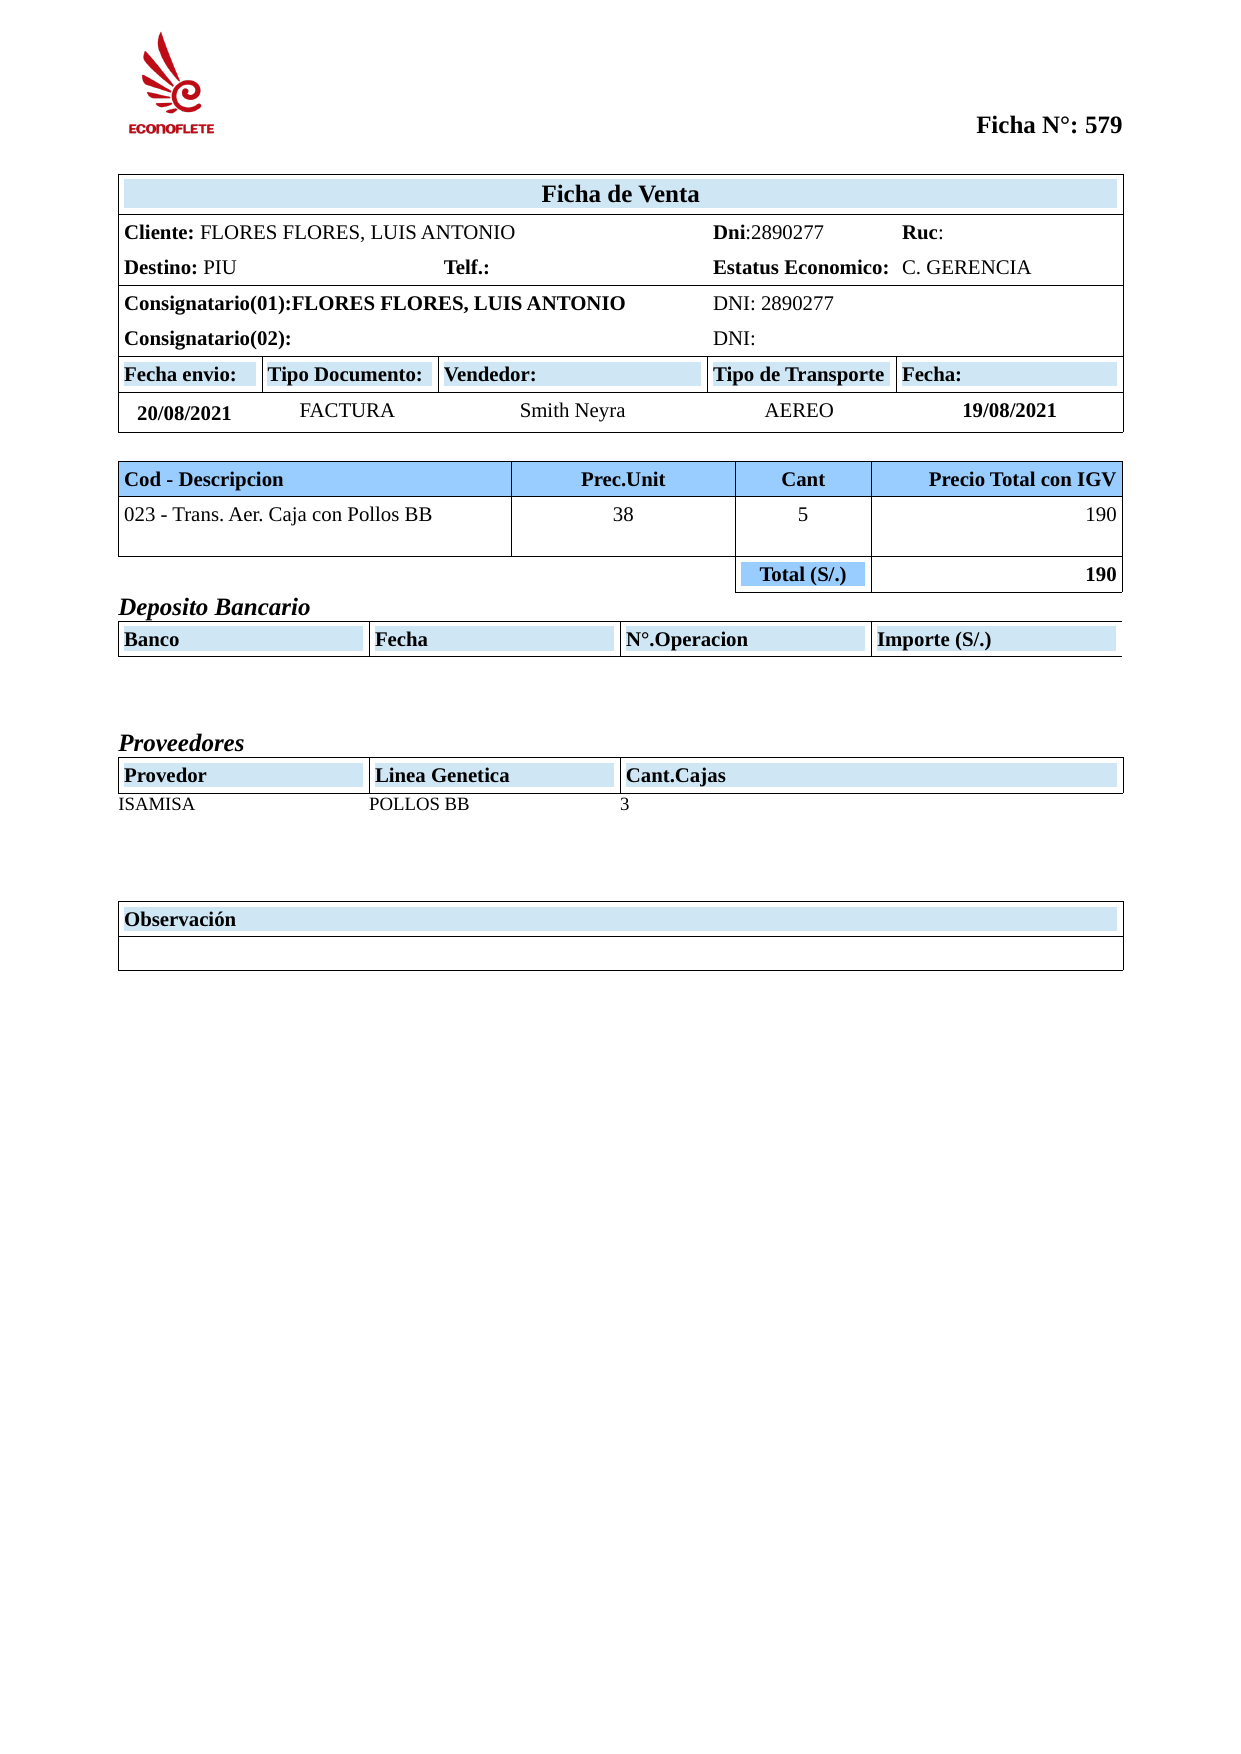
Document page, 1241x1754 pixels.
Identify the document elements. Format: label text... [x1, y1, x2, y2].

table_cell Vendedor: [439, 357, 707, 392]
table_cell Smith Neyra [438, 393, 707, 432]
table_header Observación [119, 902, 1123, 936]
table_cell 19/08/2021 [896, 393, 1123, 432]
table_cell Tipo de Transporte [708, 357, 896, 392]
table_header Precio Total con IGV [872, 462, 1122, 496]
table_cell [620, 858, 1123, 879]
table_header Cod - Descripcion [119, 462, 511, 496]
table_cell [119, 937, 1123, 969]
table_cell Consignatario(02): [119, 321, 707, 356]
table_cell FACTURA [262, 393, 438, 432]
table_cell [620, 705, 871, 728]
table_cell [118, 657, 369, 680]
table_cell [620, 657, 871, 680]
table_cell [369, 705, 620, 728]
table_cell ISAMISA [118, 794, 369, 814]
table_cell [118, 705, 369, 728]
table_cell Fecha envio: [119, 357, 262, 392]
text Deposito Bancario [118, 592, 1122, 621]
table_header Banco [119, 622, 369, 656]
table_header Fecha [370, 622, 620, 656]
text Proveedores [118, 728, 1122, 757]
table_cell [118, 858, 369, 879]
table_header N°.Operacion [621, 622, 871, 656]
table_cell [620, 879, 1123, 901]
table_cell [369, 879, 620, 901]
table_cell [369, 680, 620, 704]
table_header Ficha de Venta [119, 175, 1123, 214]
table_cell Dni:2890277 [707, 215, 896, 249]
table_cell [871, 705, 1122, 728]
table_cell 5 [736, 497, 871, 556]
table_cell [620, 815, 1123, 836]
table_header Cant.Cajas [621, 758, 1123, 793]
table_cell Tipo Documento: [263, 357, 438, 392]
table_cell DNI: 2890277 [707, 286, 1123, 321]
table_cell POLLOS BB [369, 794, 620, 814]
table_cell Estatus Economico: [707, 249, 896, 285]
table_cell 38 [512, 497, 735, 556]
table_cell [620, 680, 871, 704]
table_cell Fecha: [897, 357, 1123, 392]
table_cell Consignatario(01):FLORES FLORES, LUIS ANTONIO [119, 286, 707, 321]
table_cell [369, 657, 620, 680]
table_header Importe (S/.) [872, 622, 1122, 656]
table_cell [118, 557, 511, 592]
table_header Cant [736, 462, 871, 496]
table_cell Cliente: FLORES FLORES, LUIS ANTONIO [119, 215, 707, 249]
table_cell DNI: [707, 321, 1123, 356]
table_cell Ruc: [896, 215, 1123, 249]
table_cell [118, 680, 369, 704]
table_cell 190 [872, 497, 1122, 556]
table_cell Total (S/.) [736, 557, 871, 592]
table_header Prec.Unit [512, 462, 735, 496]
table_cell [871, 680, 1122, 704]
table_cell [620, 836, 1123, 858]
table_cell 190 [872, 557, 1122, 592]
table_cell C. GERENCIA [896, 249, 1123, 285]
table_cell [118, 836, 369, 858]
table_cell 20/08/2021 [119, 393, 262, 432]
table_cell [369, 858, 620, 879]
table_cell [118, 879, 369, 901]
table_header Linea Genetica [370, 758, 620, 793]
picture [118, 31, 225, 134]
table_cell [369, 836, 620, 858]
table_cell Destino: PIU [119, 249, 438, 285]
table_cell 3 [620, 794, 1123, 814]
table_cell [511, 557, 735, 592]
table_cell Telf.: [438, 249, 707, 285]
table_cell 023 - Trans. Aer. Caja con Pollos BB [119, 497, 511, 556]
table_cell [871, 657, 1122, 680]
table_cell [369, 815, 620, 836]
table_cell [118, 815, 369, 836]
table_cell AEREO [707, 393, 896, 432]
table_header Provedor [119, 758, 369, 793]
